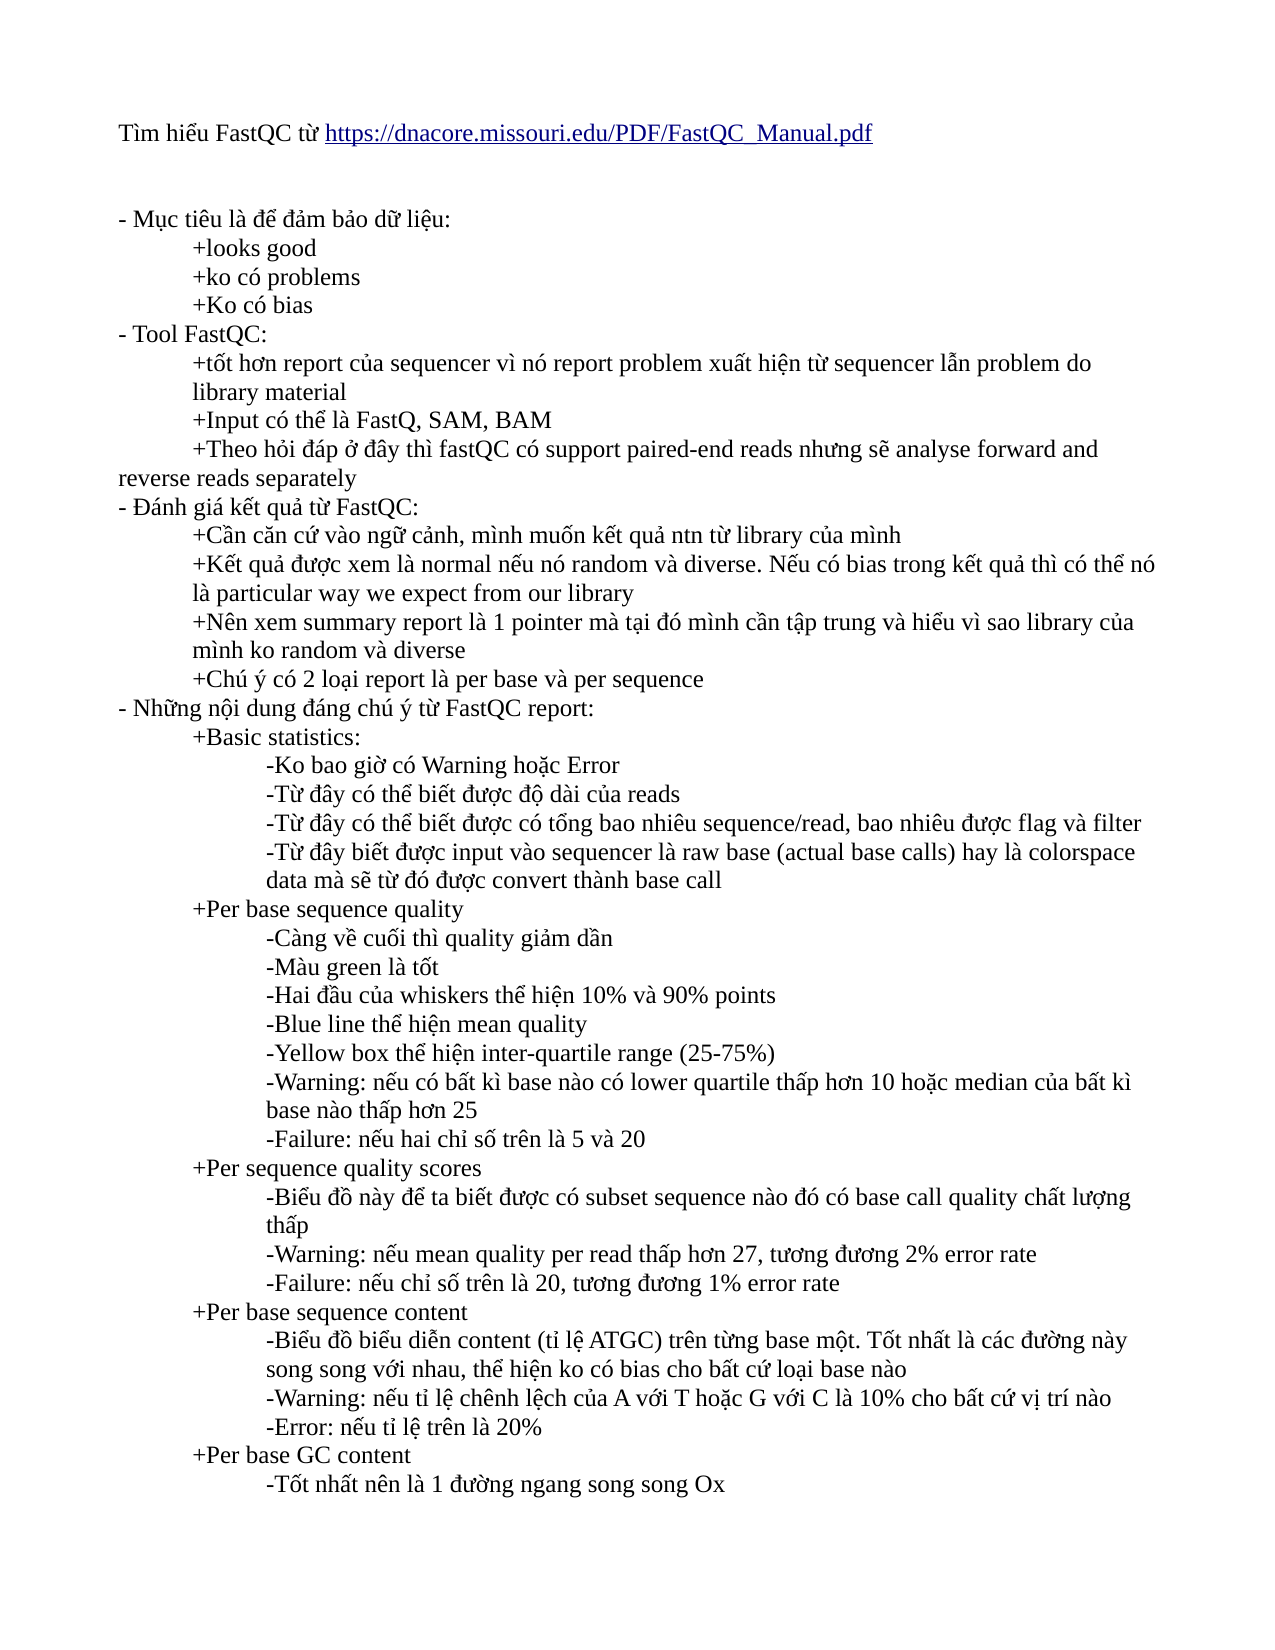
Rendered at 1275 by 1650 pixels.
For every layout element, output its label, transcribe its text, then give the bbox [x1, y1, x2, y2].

text +looks good [118, 233, 1157, 262]
text +Theo hỏi đáp ở đây thì fastQC có support paired-end reads nhưng sẽ analyse forward and reverse reads separately [118, 434, 1157, 492]
text -Biểu đồ này để ta biết được có subset sequence nào đó có base call quality chất lượng thấp [118, 1182, 1157, 1239]
text -Từ đây có thể biết được có tổng bao nhiêu sequence/read, bao nhiêu được flag và filter [118, 808, 1157, 837]
text -Yellow box thể hiện inter-quartile range (25-75%) [118, 1038, 1157, 1067]
text Tìm hiểu FastQC từ https://dnacore.missouri.edu/PDF/FastQC_Manual.pdf [118, 118, 1157, 147]
text +Per base sequence quality [118, 894, 1157, 923]
text -Tốt nhất nên là 1 đường ngang song song Ox [118, 1469, 1157, 1498]
text -Failure: nếu chỉ số trên là 20, tương đương 1% error rate [118, 1268, 1157, 1297]
text -Failure: nếu hai chỉ số trên là 5 và 20 [118, 1124, 1157, 1153]
text +Ko có bias [118, 291, 1157, 319]
text -Biểu đồ biểu diễn content (tỉ lệ ATGC) trên từng base một. Tốt nhất là các đường này song song với nhau, thể hiện ko có bias cho bất cứ loại base nào [118, 1326, 1157, 1383]
text -Error: nếu tỉ lệ trên là 20% [118, 1412, 1157, 1441]
text +Cần căn cứ vào ngữ cảnh, mình muốn kết quả ntn từ library của mình [118, 521, 1157, 549]
text +Basic statistics: [118, 722, 1157, 751]
text -Warning: nếu có bất kì base nào có lower quartile thấp hơn 10 hoặc median của bất kì base nào thấp hơn 25 [118, 1067, 1157, 1124]
text +Nên xem summary report là 1 pointer mà tại đó mình cần tập trung và hiểu vì sao library của mình ko random và diverse [118, 607, 1157, 664]
text -Càng về cuối thì quality giảm dần [118, 923, 1157, 952]
text +Per base sequence content [118, 1297, 1157, 1326]
text +tốt hơn report của sequencer vì nó report problem xuất hiện từ sequencer lẫn problem do library material [118, 348, 1157, 406]
text -Blue line thể hiện mean quality [118, 1009, 1157, 1038]
text -Màu green là tốt [118, 952, 1157, 981]
text -Warning: nếu mean quality per read thấp hơn 27, tương đương 2% error rate [118, 1239, 1157, 1268]
text +Per sequence quality scores [118, 1153, 1157, 1182]
text +Chú ý có 2 loại report là per base và per sequence [118, 664, 1157, 693]
text +Kết quả được xem là normal nếu nó random và diverse. Nếu có bias trong kết quả thì có thể nó là particular way we expect from our library [118, 549, 1157, 607]
text - Đánh giá kết quả từ FastQC: [118, 492, 1157, 521]
text -Từ đây có thể biết được độ dài của reads [118, 779, 1157, 808]
text - Những nội dung đáng chú ý từ FastQC report: [118, 693, 1157, 722]
text +ko có problems [118, 262, 1157, 291]
text -Ko bao giờ có Warning hoặc Error [118, 751, 1157, 779]
text - Tool FastQC: [118, 319, 1157, 348]
text -Hai đầu của whiskers thể hiện 10% và 90% points [118, 981, 1157, 1009]
text - Mục tiêu là để đảm bảo dữ liệu: [118, 204, 1157, 233]
text -Từ đây biết được input vào sequencer là raw base (actual base calls) hay là colorspace data mà sẽ từ đó được convert thành base call [118, 837, 1157, 894]
text +Input có thể là FastQ, SAM, BAM [118, 406, 1157, 434]
text -Warning: nếu tỉ lệ chênh lệch của A với T hoặc G với C là 10% cho bất cứ vị trí nào [118, 1383, 1157, 1412]
text +Per base GC content [118, 1441, 1157, 1469]
